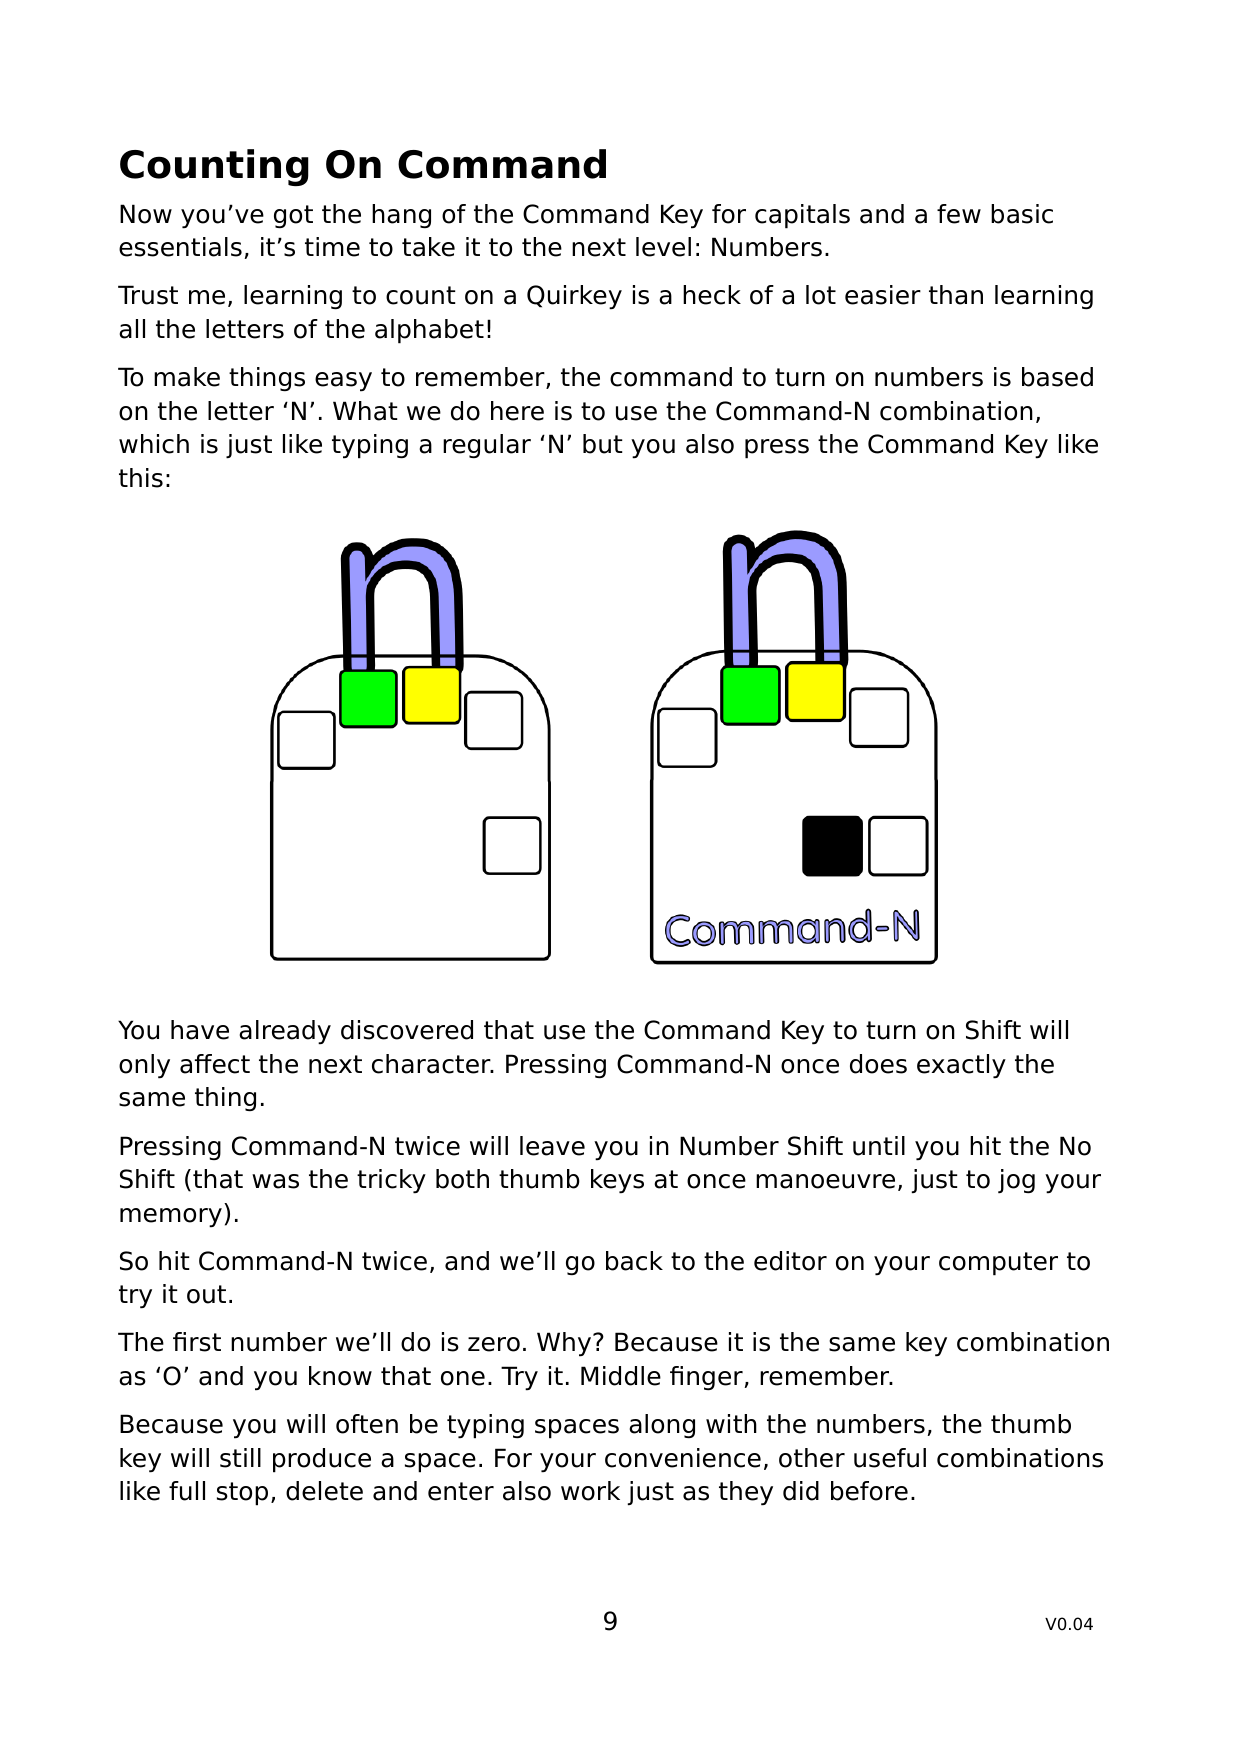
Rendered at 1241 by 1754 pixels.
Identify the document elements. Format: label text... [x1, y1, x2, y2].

text To make things easy to remember, the command to turn on numbers is based on the letter ‘N’. What we do here is to use the Command-N combination, which is just like typing a regular ‘N’ but you also press the Command Key like this: [118, 363, 1122, 493]
subtitle Counting On Command [118, 143, 1122, 187]
text You have already discovered that use the Command Key to turn on Shift will only affect the next character. Pressing Command-N once does exactly the same thing. [118, 512, 1122, 1113]
text Trust me, learning to count on a Quirkey is a heck of a lot easier than learning all the letters of the alphabet! [118, 281, 1122, 344]
text Because you will often be typing spaces along with the numbers, the thumb key will still produce a space. For your convenience, other useful combinations like full stop, delete and enter also work just as they did before. [118, 1410, 1122, 1506]
picture [618, 502, 978, 996]
picture [236, 528, 587, 991]
text So hit Command-N twice, and we’ll go back to the editor on your computer to try it out. [118, 1247, 1122, 1309]
text Pressing Command-N twice will leave you in Number Shift until you hit the No Shift (that was the tricky both thumb keys at once manoeuvre, just to jog your memory). [118, 1132, 1122, 1228]
text The first number we’ll do is zero. Why? Because it is the same key combination as ‘O’ and you know that one. Try it. Middle finger, remember. [118, 1328, 1122, 1391]
text Now you’ve got the hang of the Command Key for capitals and a few basic essentials, it’s time to take it to the next level: Numbers. [118, 200, 1122, 262]
